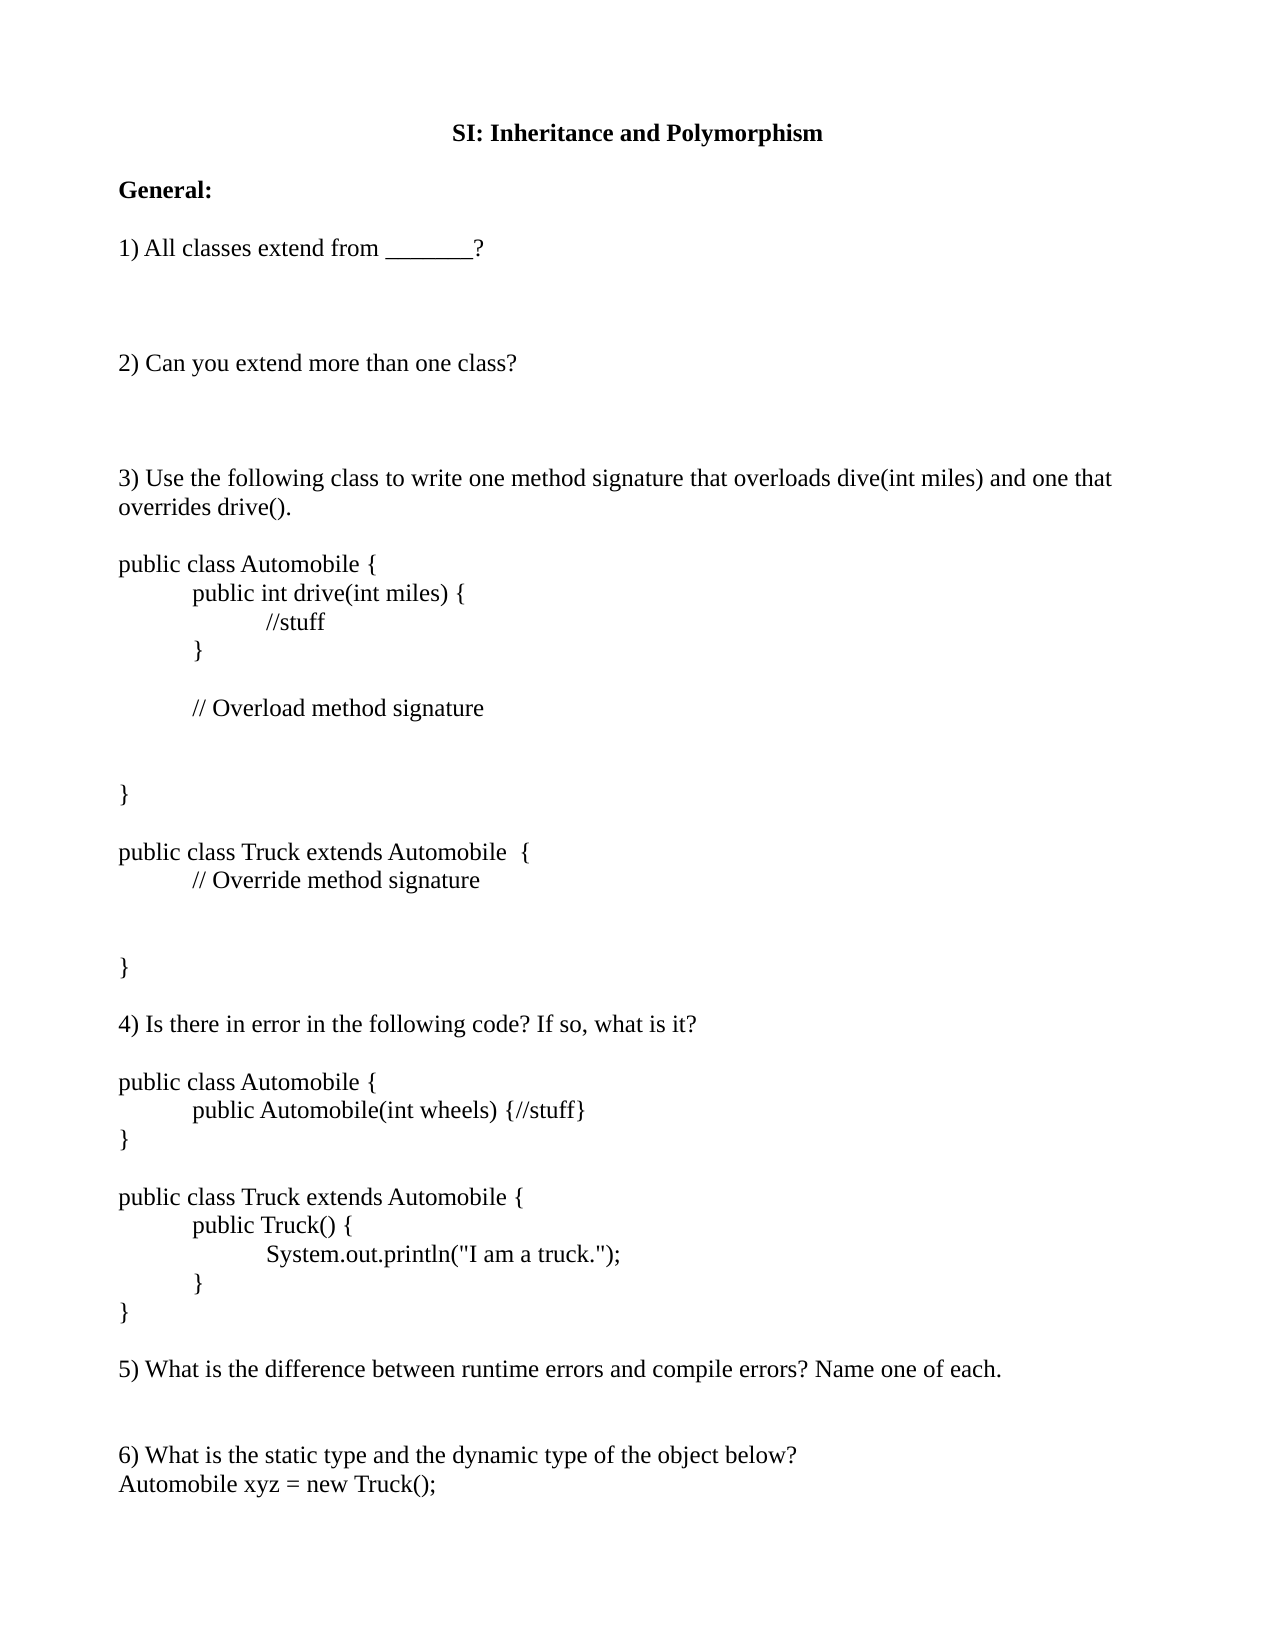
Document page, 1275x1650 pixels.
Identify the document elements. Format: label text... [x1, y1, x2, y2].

text 1) All classes extend from _______? [118, 233, 1157, 262]
text // Override method signature [118, 866, 1157, 894]
text } [118, 636, 1157, 664]
text SI: Inheritance and Polymorphism [118, 118, 1157, 147]
text public class Truck extends Automobile { [118, 1182, 1157, 1211]
text 4) Is there in error in the following code? If so, what is it? [118, 1009, 1157, 1038]
text General: [118, 176, 1157, 204]
text 2) Can you extend more than one class? [118, 348, 1157, 377]
text } [118, 779, 1157, 808]
text // Overload method signature [118, 693, 1157, 722]
text System.out.println("I am a truck."); [118, 1239, 1157, 1268]
text 5) What is the difference between runtime errors and compile errors? Name one of each. [118, 1354, 1157, 1383]
text } [118, 1124, 1157, 1153]
text //stuff [118, 607, 1157, 636]
text } [118, 1268, 1157, 1297]
text } [118, 952, 1157, 981]
text public Truck() { [118, 1211, 1157, 1239]
text } [118, 1297, 1157, 1326]
text public class Truck extends Automobile { [118, 837, 1157, 866]
text 6) What is the static type and the dynamic type of the object below? [118, 1441, 1157, 1469]
text public int drive(int miles) { [118, 578, 1157, 607]
text public class Automobile { [118, 549, 1157, 578]
text 3) Use the following class to write one method signature that overloads dive(int miles) and one that overrides drive(). [118, 463, 1157, 521]
text Automobile xyz = new Truck(); [118, 1469, 1157, 1498]
text public class Automobile { [118, 1067, 1157, 1096]
text public Automobile(int wheels) {//stuff} [118, 1096, 1157, 1124]
